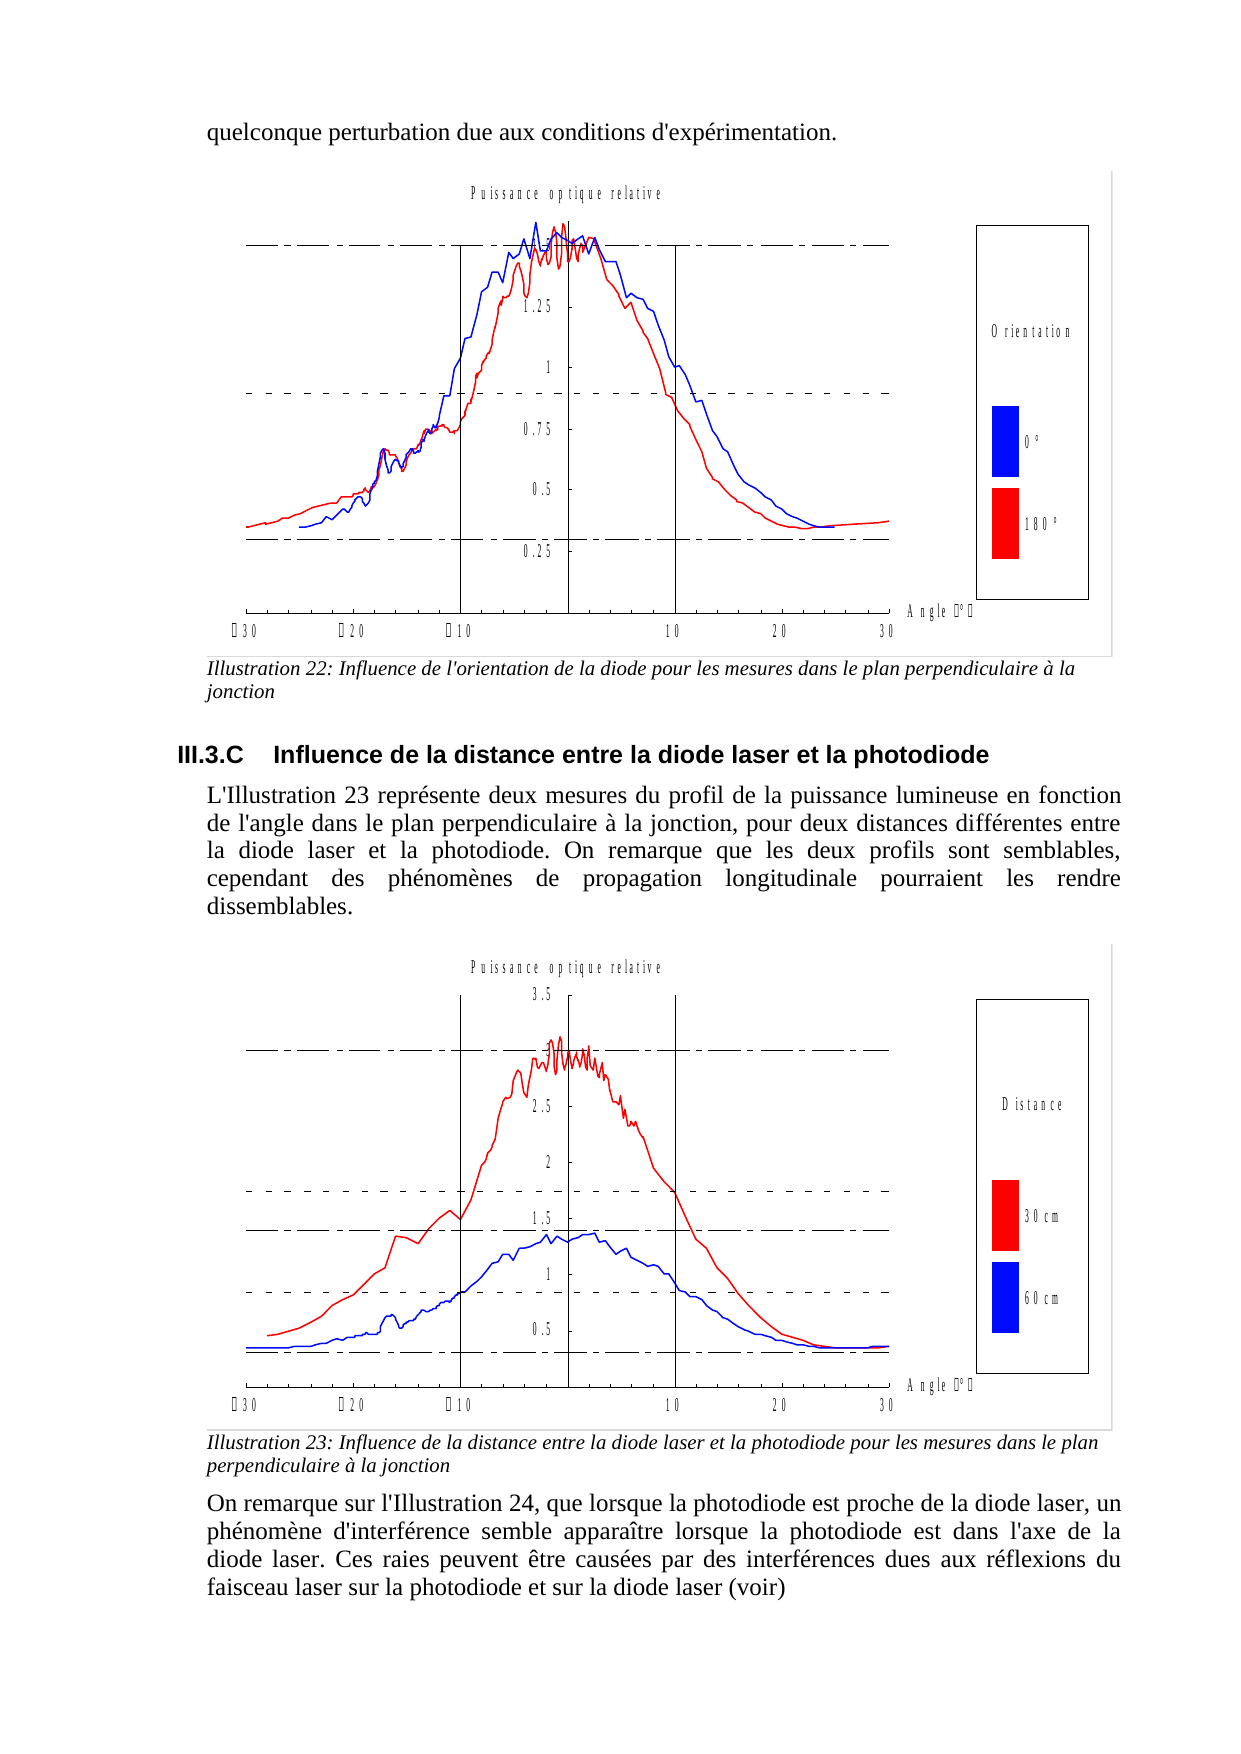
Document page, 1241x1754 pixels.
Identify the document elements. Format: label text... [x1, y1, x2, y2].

text On remarque sur l'Illustration 24, que lorsque la photodiode est proche de la diode laser, un phénomène d'interférence semble apparaître lorsque la photodiode est dans l'axe de la diode laser. Ces raies peuvent être causées par des interférences dues aux réflexions du faisceau laser sur la photodiode et sur la diode laser (voir) [207, 1489, 1122, 1600]
text Illustration 22: Influence de l'orientation de la diode pour les mesures dans le plan perpendiculaire à la jonction [207, 657, 1112, 703]
text quelconque perturbation due aux conditions d'expérimentation. [207, 118, 1122, 146]
text L'Illustration 23 représente deux mesures du profil de la puissance lumineuse en fonction de l'angle dans le plan perpendiculaire à la jonction, pour deux distances différentes entre la diode laser et la photodiode. On remarque que les deux profils sont semblables, cependant des phénomènes de propagation longitudinale pourraient les rendre dissemblables. [207, 781, 1122, 920]
text Illustration 23: Influence de la distance entre la diode laser et la photodiode pour les mesures dans le plan perpendiculaire à la jonction [207, 1431, 1112, 1477]
subtitle Influence de la distance entre la diode laser et la photodiode [118, 741, 1122, 769]
